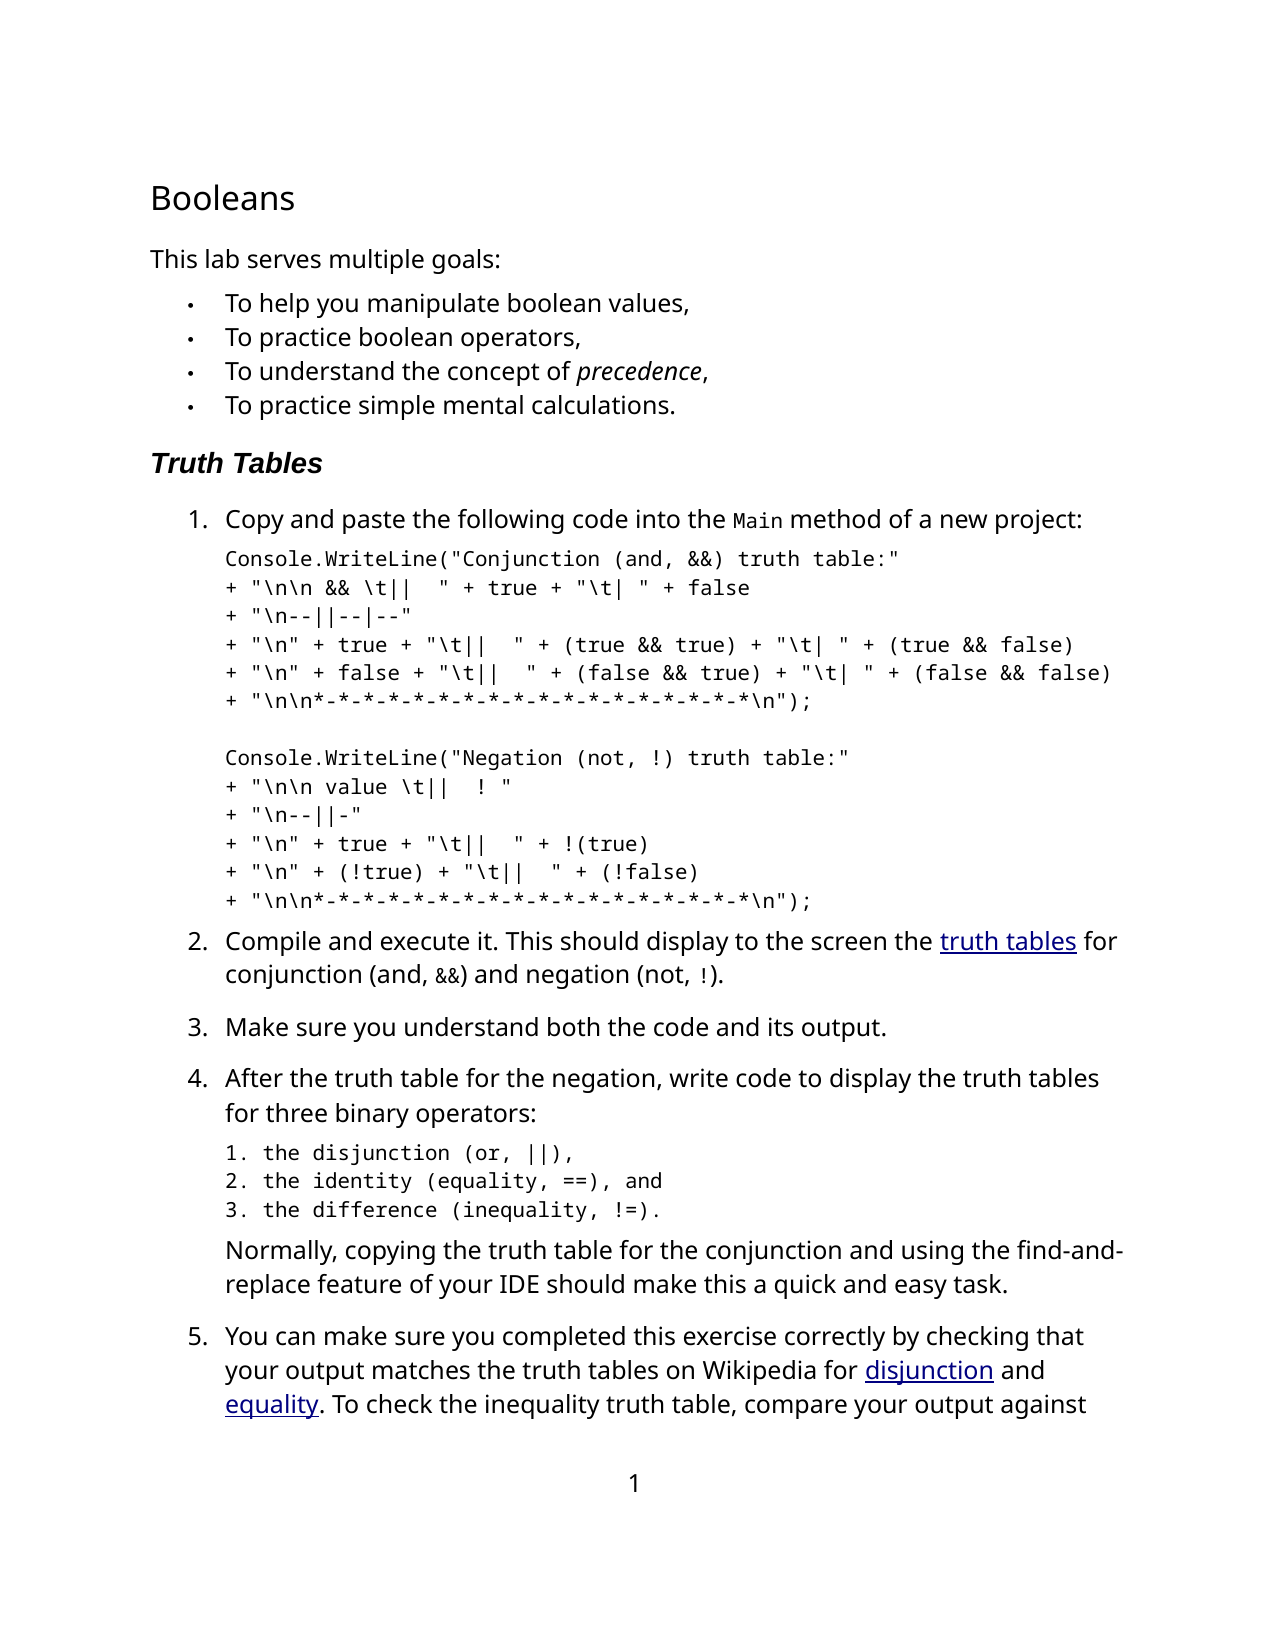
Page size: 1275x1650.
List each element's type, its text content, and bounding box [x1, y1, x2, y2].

list To understand the concept of precedence, [187, 353, 1125, 387]
text This lab serves multiple goals: [150, 242, 1125, 276]
list After the truth table for the negation, write code to display the truth tables for three binary operators: [187, 1061, 1125, 1129]
list + "\n" + false + "\t|| " + (false && true) + "\t| " + (false && false) [187, 658, 1125, 687]
subtitle Truth Tables [150, 446, 1125, 480]
list Make sure you understand both the code and its output. [187, 1009, 1125, 1043]
list + "\n" + true + "\t|| " + !(true) [187, 829, 1125, 857]
list You can make sure you completed this exercise correctly by checking that your output matches the truth tables on Wikipedia for disjunction and equality. To check the inequality truth table, compare your output against [187, 1318, 1125, 1421]
list Console.WriteLine("Negation (not, !) truth table:" [187, 743, 1125, 772]
list Normally, copying the truth table for the conjunction and using the find-and-replace feature of your IDE should make this a quick and easy task. [187, 1232, 1125, 1301]
list + "\n" + (!true) + "\t|| " + (!false) [187, 857, 1125, 886]
list the disjunction (or, ||), [225, 1138, 1125, 1167]
list the identity (equality, ==), and [225, 1167, 1125, 1195]
subtitle Booleans [150, 175, 1125, 221]
list Compile and execute it. This should display to the screen the truth tables for conjunction (and, &&) and negation (not, !). [187, 923, 1125, 991]
list To practice simple mental calculations. [187, 387, 1125, 421]
list + "\n\n && \t|| " + true + "\t| " + false [187, 573, 1125, 601]
list + "\n--||-" [187, 800, 1125, 829]
list Copy and paste the following code into the Main method of a new project: [187, 501, 1125, 536]
list + "\n\n*-*-*-*-*-*-*-*-*-*-*-*-*-*-*-*-*-*\n"); [187, 886, 1125, 914]
list + "\n\n*-*-*-*-*-*-*-*-*-*-*-*-*-*-*-*-*-*\n"); [187, 687, 1125, 715]
list To help you manipulate boolean values, [187, 285, 1125, 319]
list To practice boolean operators, [187, 319, 1125, 353]
list the difference (inequality, !=). [225, 1195, 1125, 1223]
list + "\n\n value \t|| ! " [187, 772, 1125, 800]
list + "\n" + true + "\t|| " + (true && true) + "\t| " + (true && false) [187, 630, 1125, 658]
list + "\n--||--|--" [187, 601, 1125, 630]
list Console.WriteLine("Conjunction (and, &&) truth table:" [187, 544, 1125, 573]
